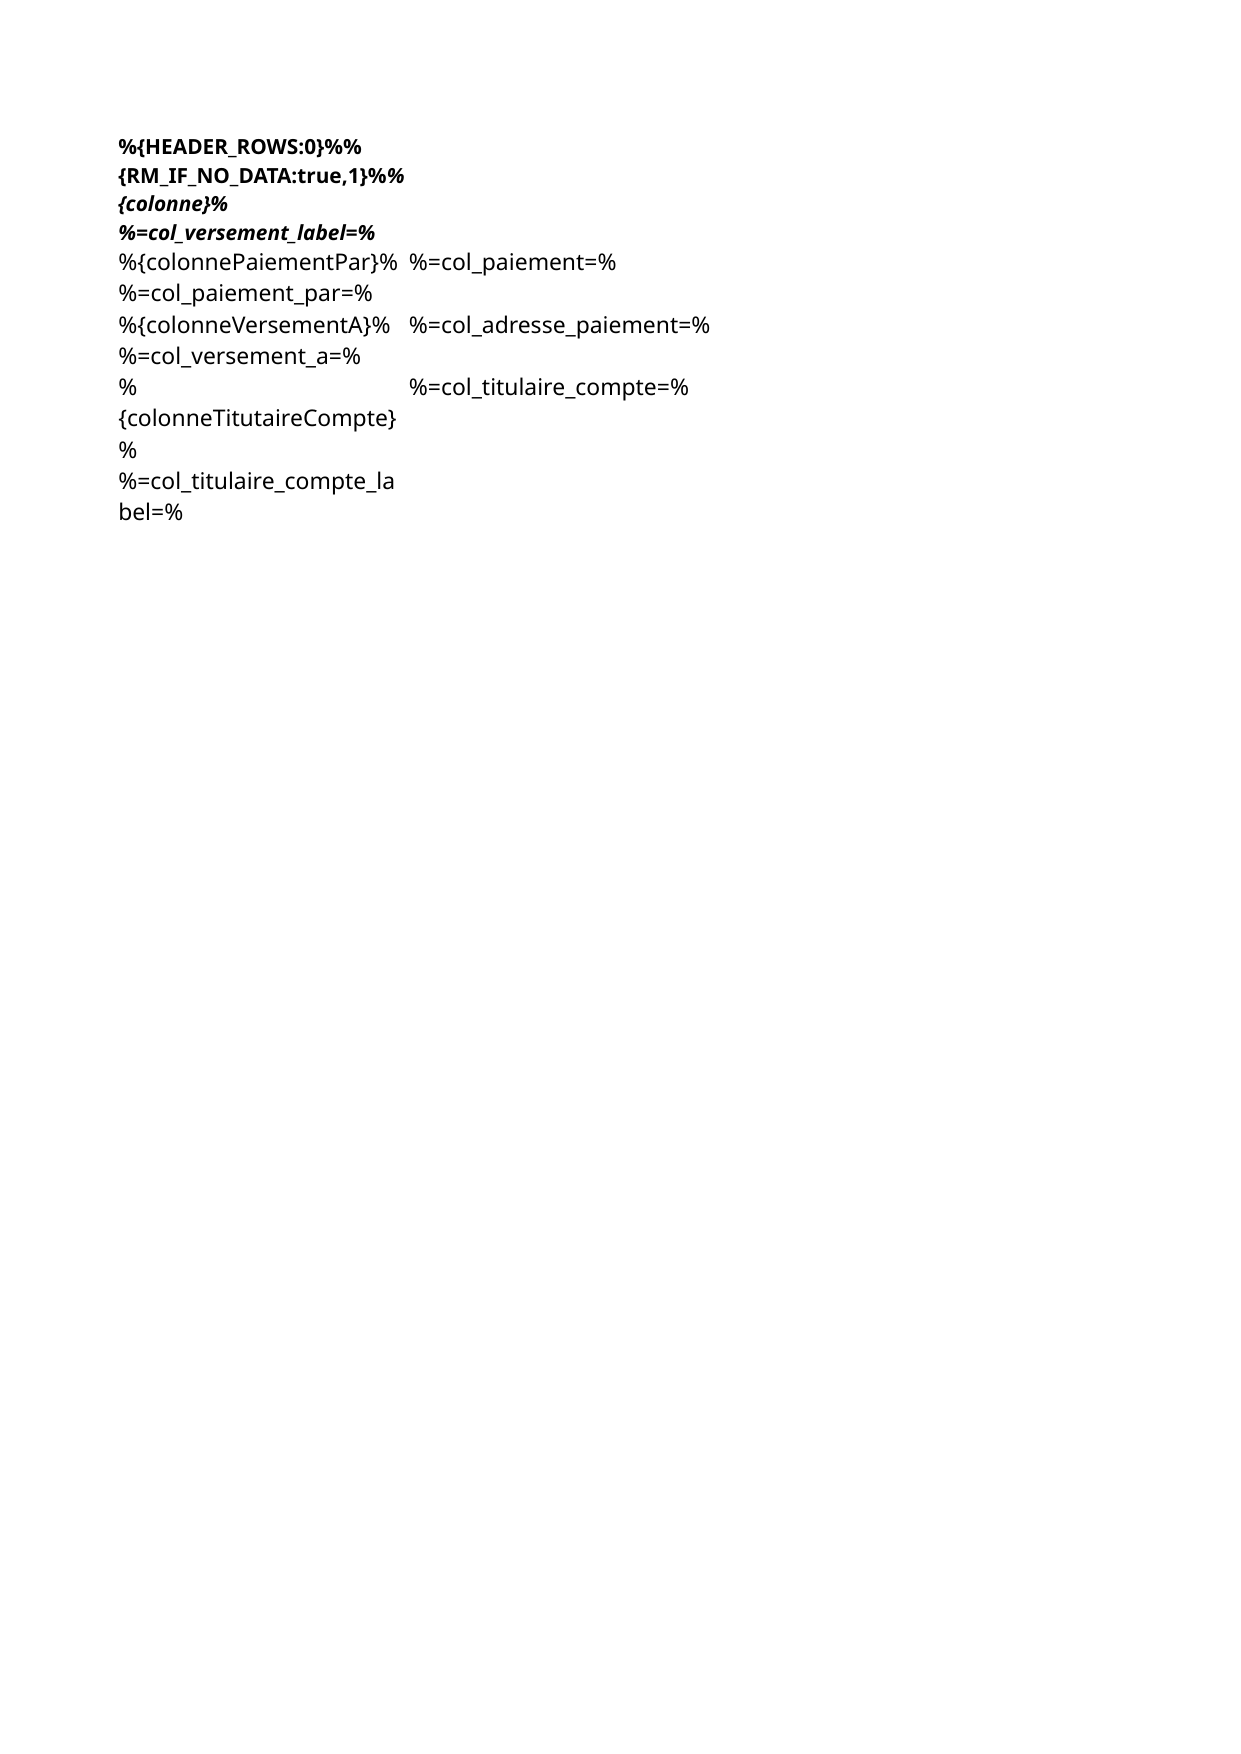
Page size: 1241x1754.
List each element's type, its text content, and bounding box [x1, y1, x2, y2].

table_cell %{colonneTitutaireCompte}%%=col_titulaire_compte_label=% [118, 371, 409, 527]
table_cell %{colonnePaiementPar}%%=col_paiement_par=% [118, 246, 409, 308]
table_cell %=col_paiement=% [409, 246, 1122, 308]
table_cell %=col_titulaire_compte=% [409, 371, 1122, 527]
table_cell %{colonneVersementA}%%=col_versement_a=% [118, 309, 409, 371]
table_header %{HEADER_ROWS:0}%%{RM_IF_NO_DATA:true,1}%%{colonne}%%=col_versement_label=% [118, 132, 409, 246]
table_cell %=col_adresse_paiement=% [409, 309, 1122, 371]
table_header [409, 132, 1122, 246]
